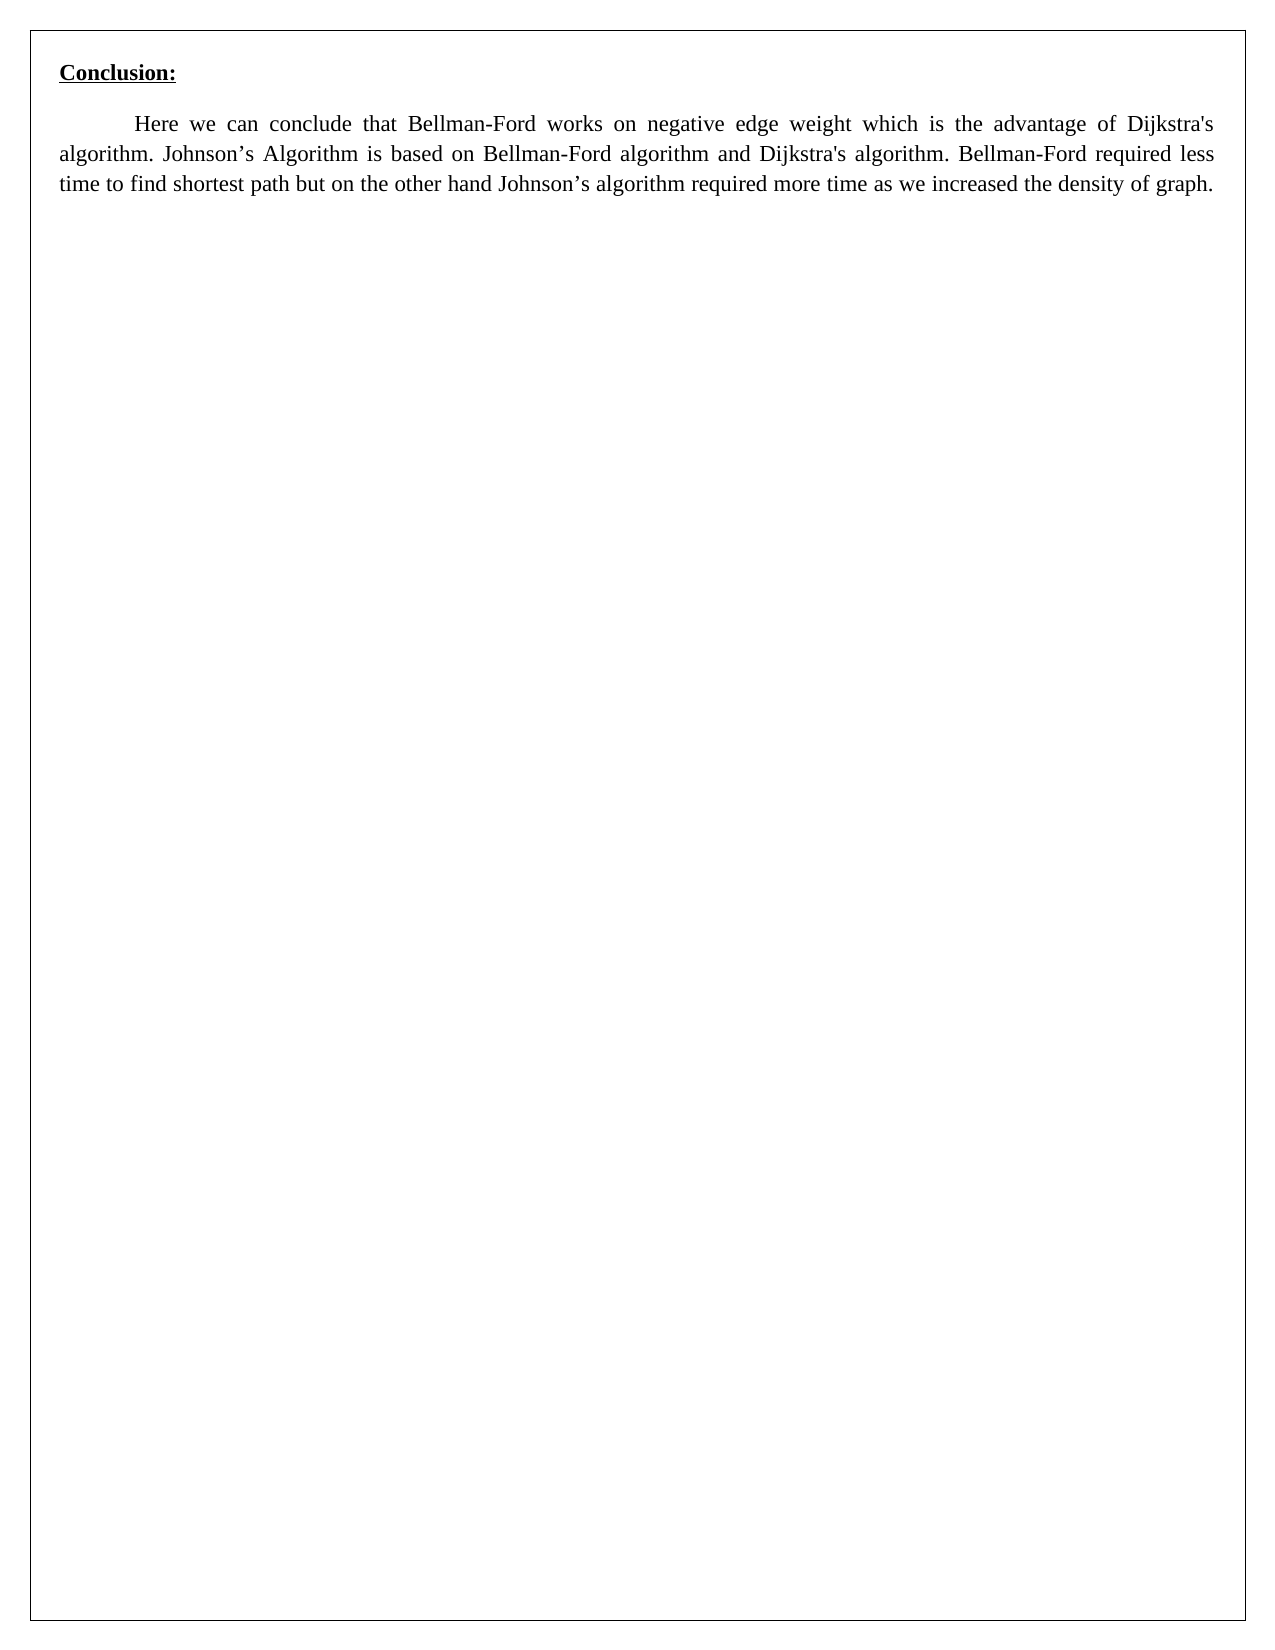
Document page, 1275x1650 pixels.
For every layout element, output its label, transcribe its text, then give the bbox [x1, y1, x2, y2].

text Here we can conclude that Bellman-Ford works on negative edge weight which is the advantage of Dijkstra's algorithm. Johnson’s Algorithm is based on Bellman-Ford algorithm and Dijkstra's algorithm. Bellman-Ford required less time to find shortest path but on the other hand Johnson’s algorithm required more time as we increased the density of graph. [59, 110, 1216, 227]
text Conclusion: [59, 59, 1216, 85]
